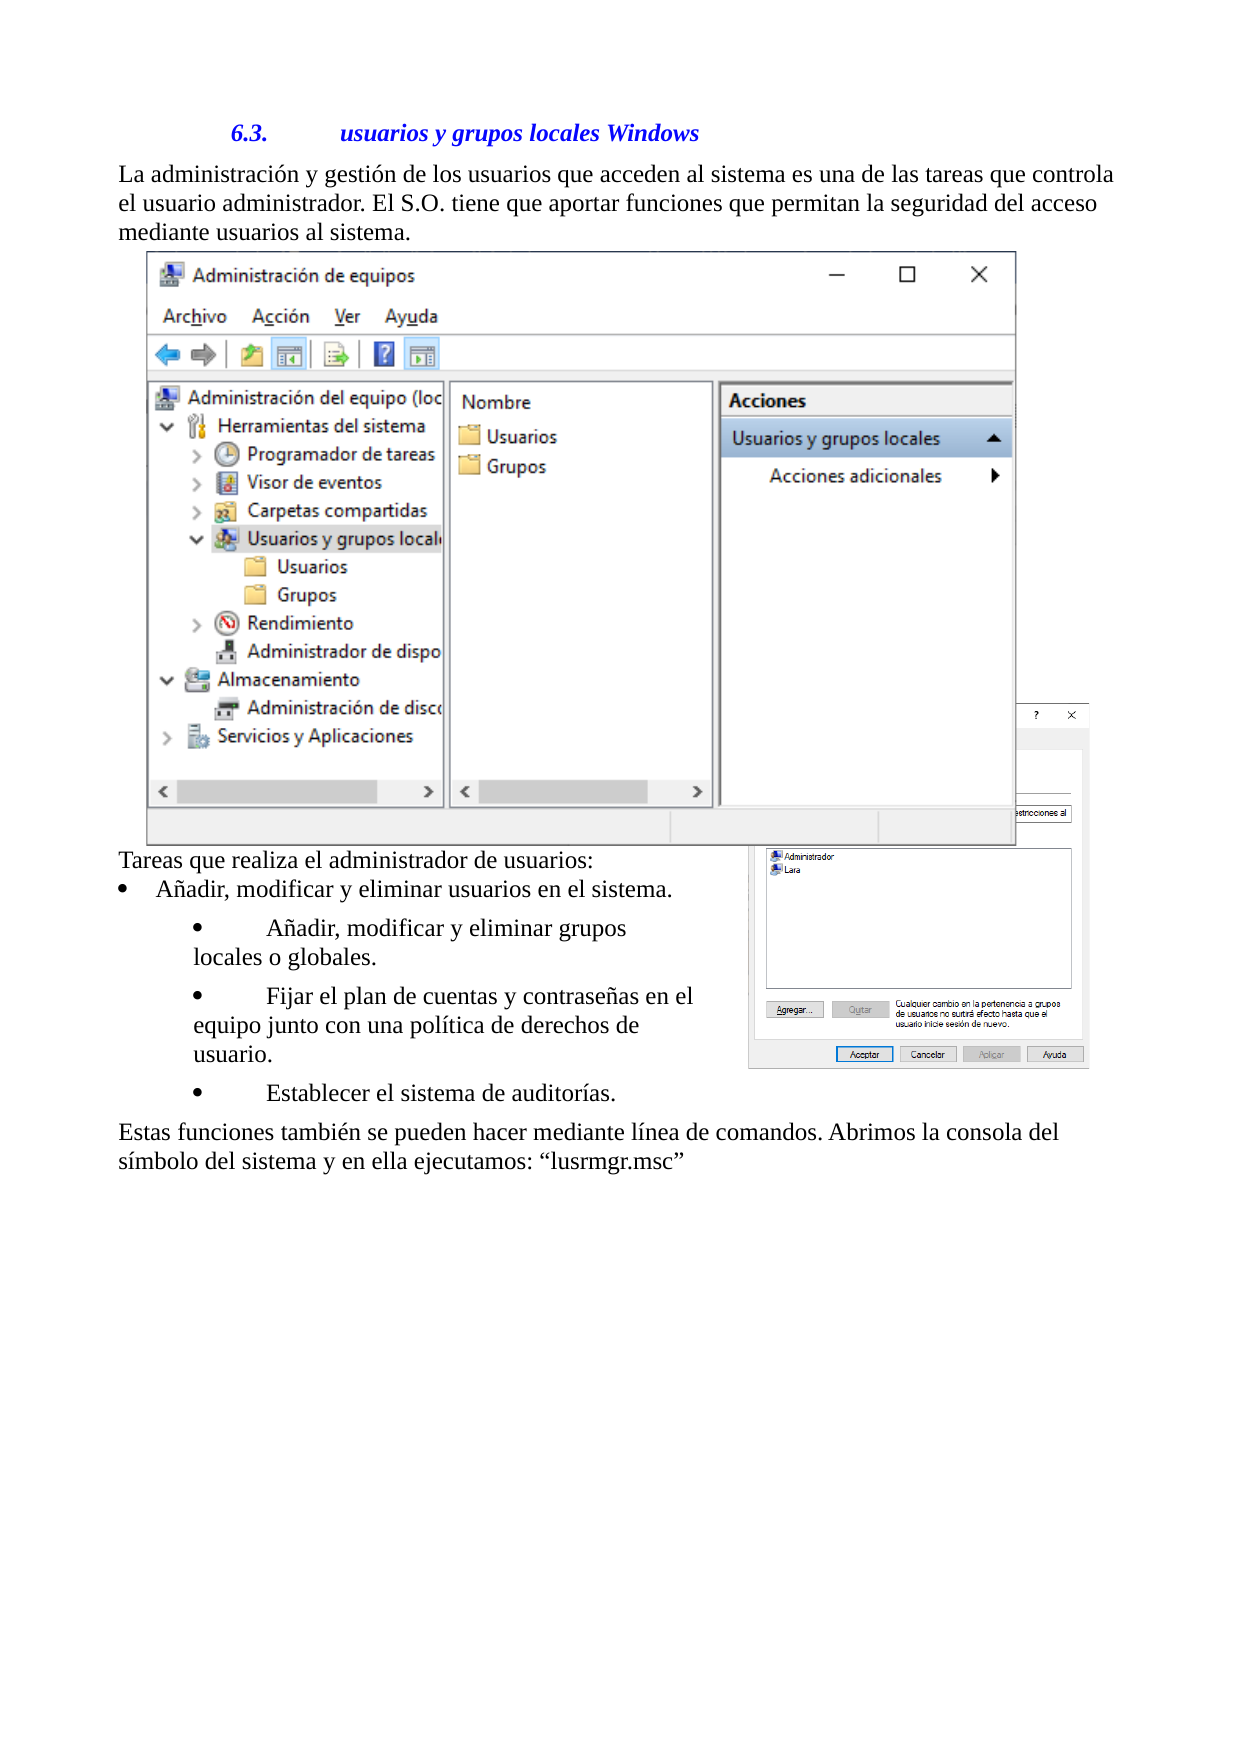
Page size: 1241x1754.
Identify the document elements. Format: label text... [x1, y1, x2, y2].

picture [146, 251, 1090, 1069]
list Fijar el plan de cuentas y contraseñas en el equipo junto con una política de derechos de usuario. [193, 981, 694, 1067]
list Establecer el sistema de auditorías. [193, 1078, 694, 1107]
text Tareas que realiza el administrador de usuarios: [118, 271, 694, 874]
list Añadir, modificar y eliminar usuarios en el sistema. [118, 874, 694, 903]
text Estas funciones también se pueden hacer mediante línea de comandos. Abrimos la consola del símbolo del sistema y en ella ejecutamos: “lusrmgr.msc” [118, 1117, 1122, 1174]
list Añadir, modificar y eliminar grupos locales o globales. [193, 913, 694, 971]
subtitle usuarios y grupos locales Windows [231, 118, 1122, 147]
text La administración y gestión de los usuarios que acceden al sistema es una de las tareas que controla el usuario administrador. El S.O. tiene que aportar funciones que permitan la seguridad del acceso mediante usuarios al sistema. [118, 159, 1122, 246]
